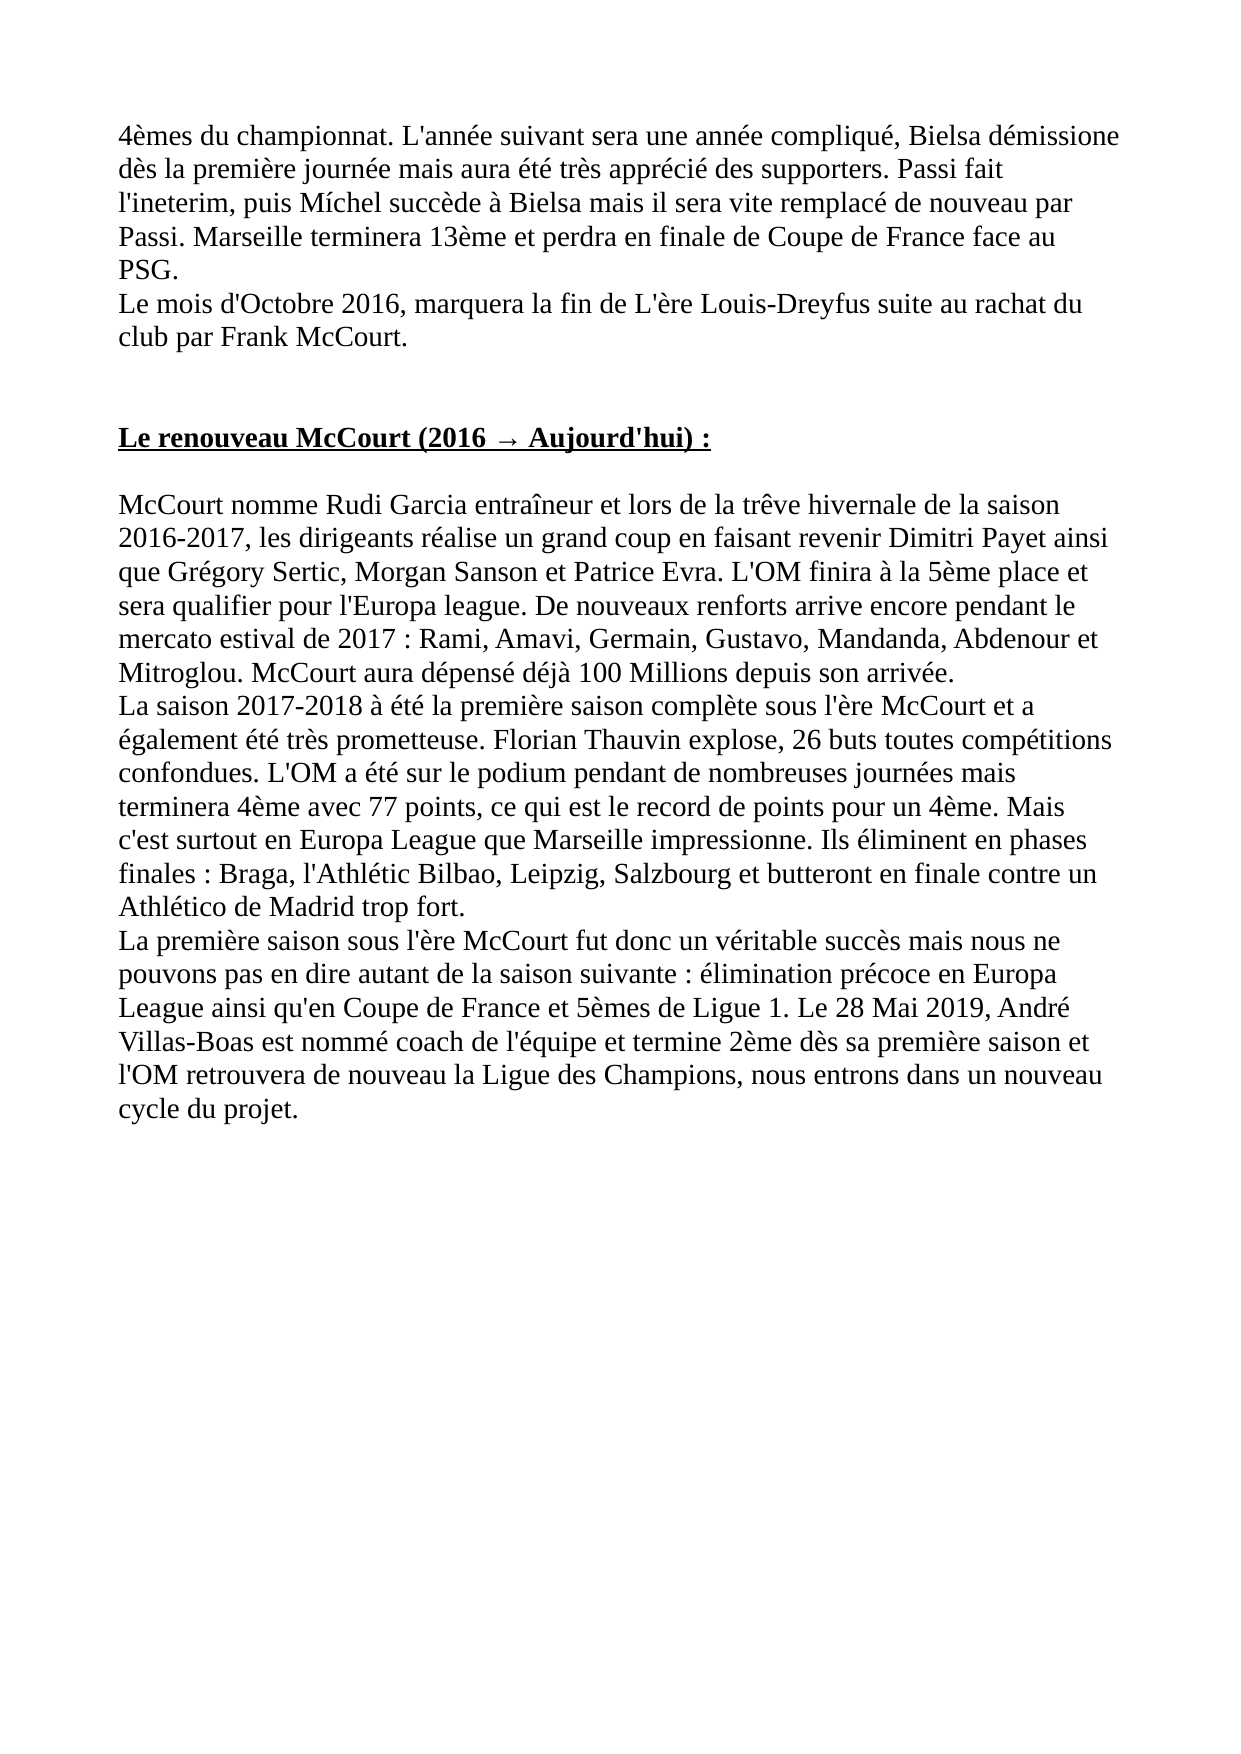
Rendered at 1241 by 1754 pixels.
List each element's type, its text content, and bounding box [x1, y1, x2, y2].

text Le mois d'Octobre 2016, marquera la fin de L'ère Louis-Dreyfus suite au rachat du club par Frank McCourt. [118, 286, 1122, 353]
text La saison 2017-2018 à été la première saison complète sous l'ère McCourt et a également été très prometteuse. Florian Thauvin explose, 26 buts toutes compétitions confondues. L'OM a été sur le podium pendant de nombreuses journées mais terminera 4ème avec 77 points, ce qui est le record de points pour un 4ème. Mais c'est surtout en Europa League que Marseille impressionne. Ils éliminent en phases finales : Braga, l'Athlétic Bilbao, Leipzig, Salzbourg et butteront en finale contre un Athlético de Madrid trop fort. [118, 688, 1122, 923]
text La première saison sous l'ère McCourt fut donc un véritable succès mais nous ne pouvons pas en dire autant de la saison suivante : élimination précoce en Europa League ainsi qu'en Coupe de France et 5èmes de Ligue 1. Le 28 Mai 2019, André Villas-Boas est nommé coach de l'équipe et termine 2ème dès sa première saison et l'OM retrouvera de nouveau la Ligue des Champions, nous entrons dans un nouveau cycle du projet. [118, 923, 1122, 1124]
text 4èmes du championnat. L'année suivant sera une année compliqué, Bielsa démissione dès la première journée mais aura été très apprécié des supporters. Passi fait l'ineterim, puis Míchel succède à Bielsa mais il sera vite remplacé de nouveau par Passi. Marseille terminera 13ème et perdra en finale de Coupe de France face au PSG. [118, 118, 1122, 286]
text Le renouveau McCourt (2016 → Aujourd'hui) : [118, 420, 1122, 453]
text McCourt nomme Rudi Garcia entraîneur et lors de la trêve hivernale de la saison 2016-2017, les dirigeants réalise un grand coup en faisant revenir Dimitri Payet ainsi que Grégory Sertic, Morgan Sanson et Patrice Evra. L'OM finira à la 5ème place et sera qualifier pour l'Europa league. De nouveaux renforts arrive encore pendant le mercato estival de 2017 : Rami, Amavi, Germain, Gustavo, Mandanda, Abdenour et Mitroglou. McCourt aura dépensé déjà 100 Millions depuis son arrivée. [118, 487, 1122, 688]
